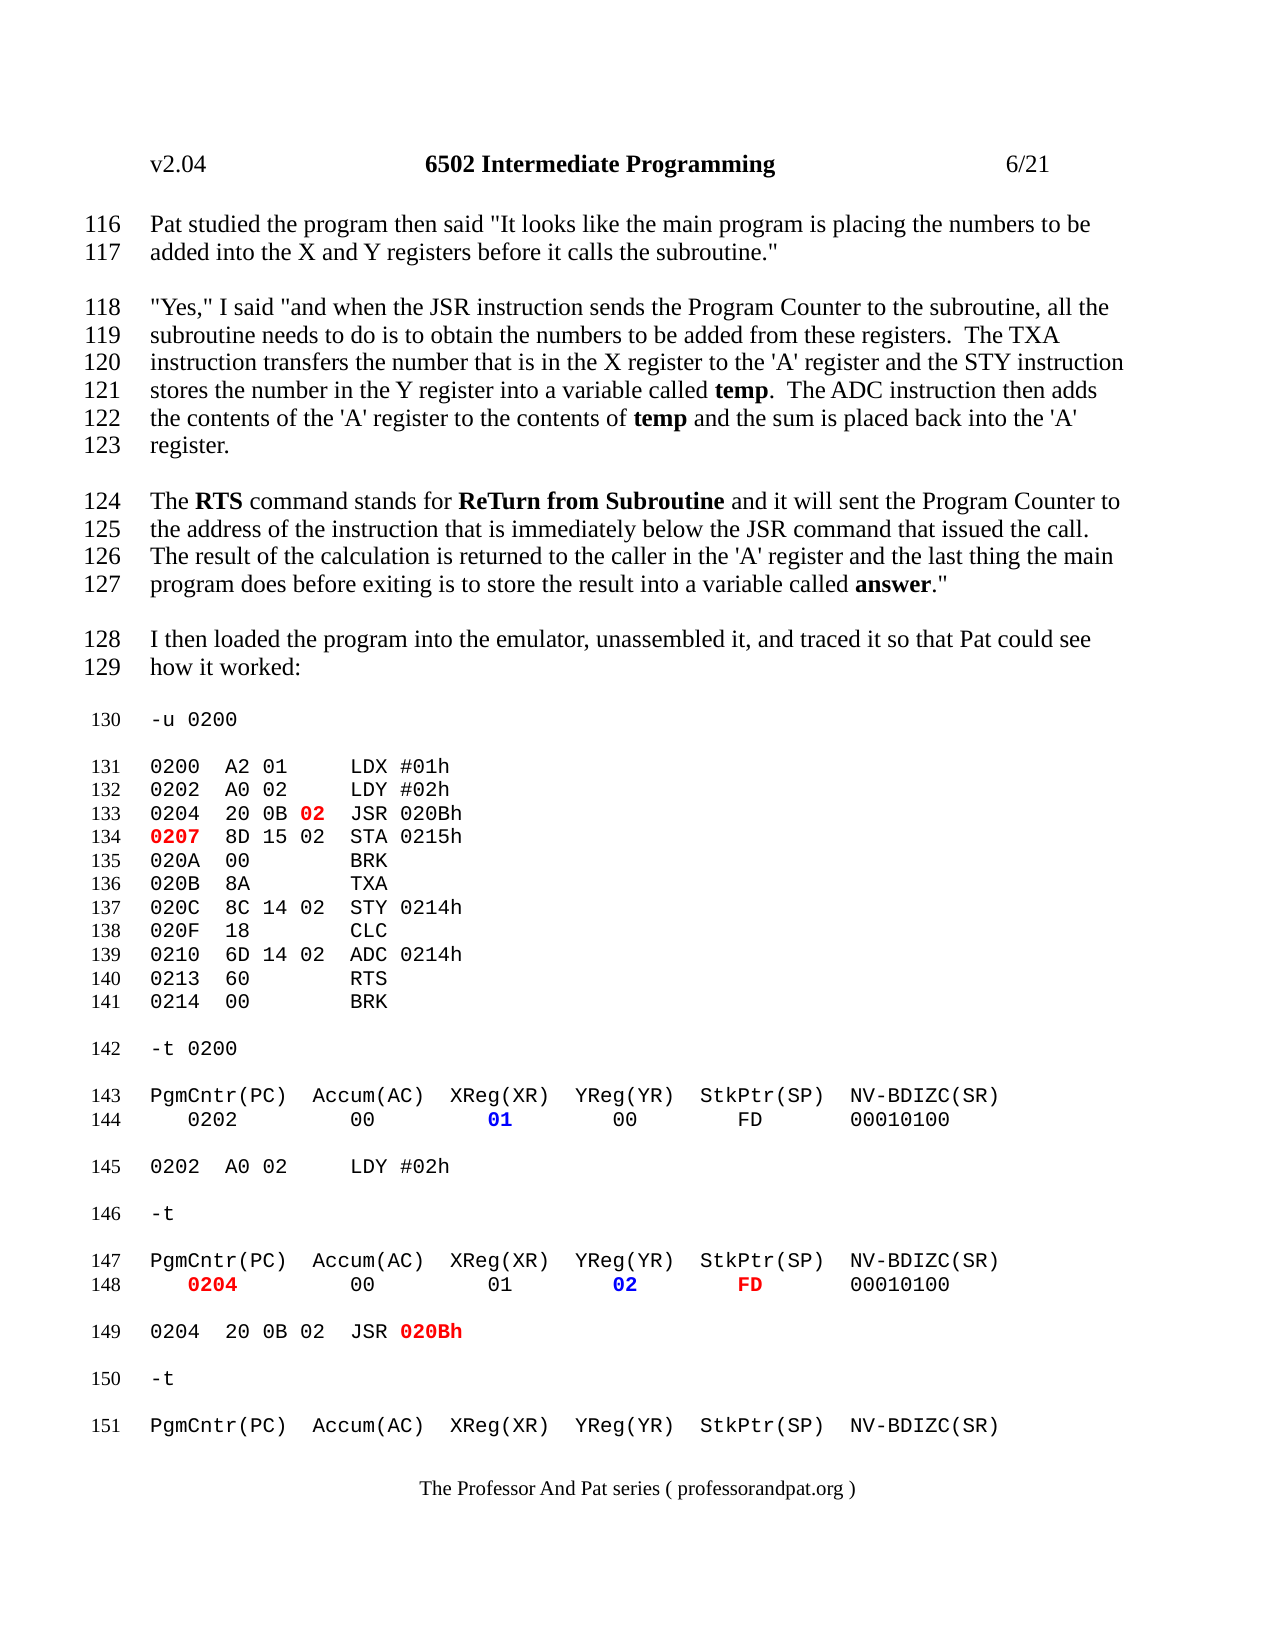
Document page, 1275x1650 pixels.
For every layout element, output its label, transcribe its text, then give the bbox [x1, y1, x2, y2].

text 0204 20 0B 02 JSR 020Bh [150, 803, 1125, 826]
text -t 0200 [150, 1038, 1125, 1062]
text 0202 00 01 00 FD 00010100 [150, 1109, 1125, 1132]
text Pat studied the program then said "It looks like the main program is placing the numbers to be added into the X and Y registers before it calls the subroutine." [150, 210, 1125, 265]
text The RTS command stands for ReTurn from Subroutine and it will sent the Program Counter to the address of the instruction that is immediately below the JSR command that issued the call. The result of the calculation is returned to the caller in the 'A' register and the last thing the main program does before exiting is to store the result into a variable called answer." [150, 487, 1125, 598]
text 0202 A0 02 LDY #02h [150, 1156, 1125, 1179]
text 020A 00 BRK [150, 850, 1125, 873]
text 0202 A0 02 LDY #02h [150, 779, 1125, 803]
text "Yes," I said "and when the JSR instruction sends the Program Counter to the subroutine, all the subroutine needs to do is to obtain the numbers to be added from these registers. The TXA instruction transfers the number that is in the X register to the 'A' register and the STY instruction stores the number in the Y register into a variable called temp. The ADC instruction then adds the contents of the 'A' register to the contents of temp and the sum is placed back into the 'A' register. [150, 293, 1125, 459]
text PgmCntr(PC) Accum(AC) XReg(XR) YReg(YR) StkPtr(SP) NV-BDIZC(SR) [150, 1415, 1125, 1438]
text 0204 00 01 02 FD 00010100 [150, 1274, 1125, 1297]
text 0200 A2 01 LDX #01h [150, 756, 1125, 779]
text 0207 8D 15 02 STA 0215h [150, 826, 1125, 850]
text PgmCntr(PC) Accum(AC) XReg(XR) YReg(YR) StkPtr(SP) NV-BDIZC(SR) [150, 1250, 1125, 1274]
text 0214 00 BRK [150, 991, 1125, 1015]
text 020C 8C 14 02 STY 0214h [150, 897, 1125, 921]
text -t [150, 1203, 1125, 1227]
text 0213 60 RTS [150, 968, 1125, 991]
text 020B 8A TXA [150, 873, 1125, 897]
text I then loaded the program into the emulator, unassembled it, and traced it so that Pat could see how it worked: [150, 626, 1125, 681]
text -t [150, 1368, 1125, 1391]
text 0204 20 0B 02 JSR 020Bh [150, 1321, 1125, 1344]
text 0210 6D 14 02 ADC 0214h [150, 944, 1125, 968]
text -u 0200 [150, 709, 1125, 732]
text PgmCntr(PC) Accum(AC) XReg(XR) YReg(YR) StkPtr(SP) NV-BDIZC(SR) [150, 1085, 1125, 1109]
text 020F 18 CLC [150, 921, 1125, 944]
